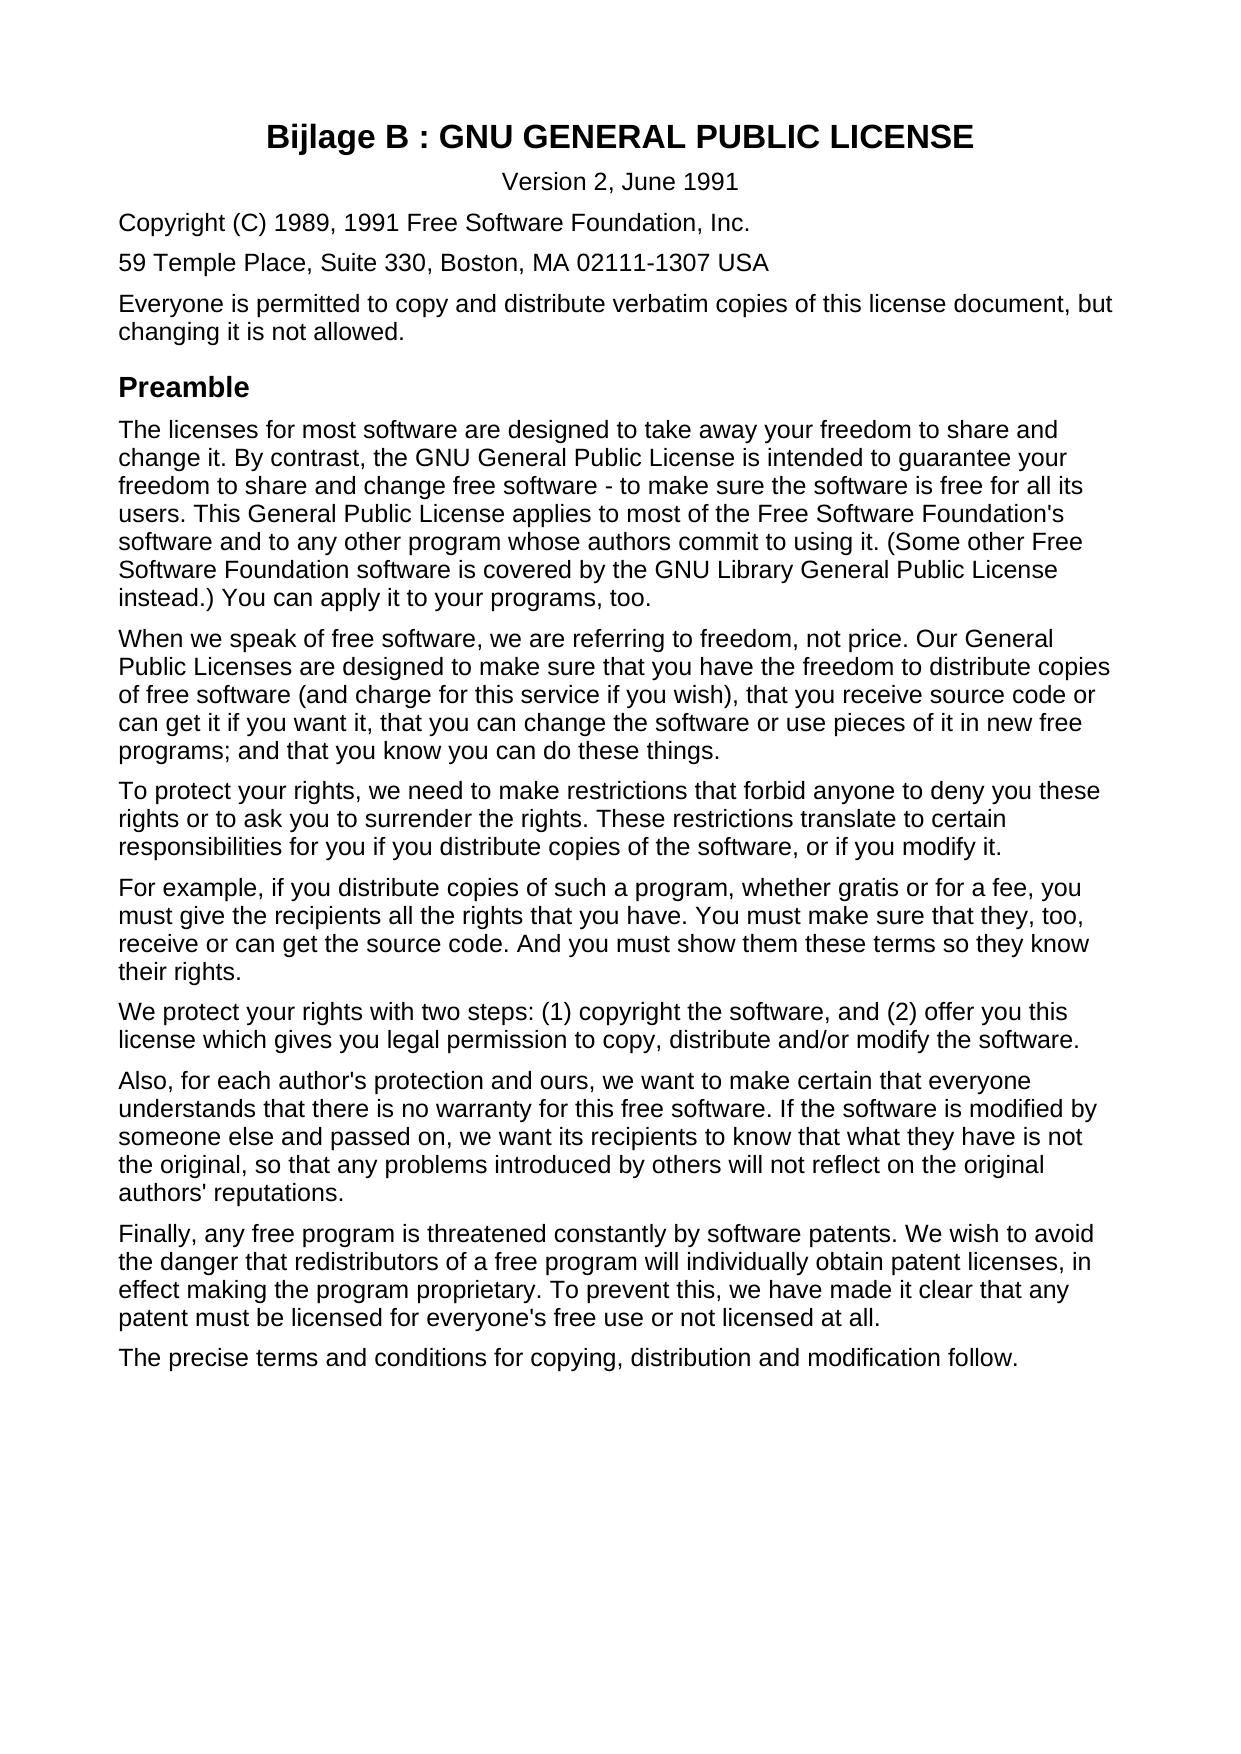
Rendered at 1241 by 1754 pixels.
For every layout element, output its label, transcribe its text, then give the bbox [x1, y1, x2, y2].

text When we speak of free software, we are referring to freedom, not price. Our General Public Licenses are designed to make sure that you have the freedom to distribute copies of free software (and charge for this service if you wish), that you receive source code or can get it if you want it, that you can change the software or use pieces of it in new free programs; and that you know you can do these things. [118, 624, 1122, 764]
text Everyone is permitted to copy and distribute verbatim copies of this license document, but changing it is not allowed. [118, 289, 1122, 346]
text 59 Temple Place, Suite 330, Boston, MA 02111-1307 USA [118, 249, 1122, 277]
text For example, if you distribute copies of such a program, whether gratis or for a fee, you must give the recipients all the rights that you have. You must make sure that they, too, receive or can get the source code. And you must show them these terms so they know their rights. [118, 873, 1122, 986]
subtitle Preamble [118, 371, 1122, 403]
text Version 2, June 1991 [118, 168, 1122, 196]
text We protect your rights with two steps: (1) copyright the software, and (2) offer you this license which gives you legal permission to copy, distribute and/or modify the software. [118, 998, 1122, 1054]
text Also, for each author's protection and ours, we want to make certain that everyone understands that there is no warranty for this free software. If the software is modified by someone else and passed on, we want its recipients to know that what they have is not the original, so that any problems introduced by others will not reflect on the original authors' reputations. [118, 1067, 1122, 1207]
text The licenses for most software are designed to take away your freedom to share and change it. By contrast, the GNU General Public License is intended to guarantee your freedom to share and change free software - to make sure the software is free for all its users. This General Public License applies to most of the Free Software Foundation's software and to any other program whose authors commit to using it. (Some other Free Software Foundation software is covered by the GNU Library General Public License instead.) You can apply it to your programs, too. [118, 416, 1122, 612]
text To protect your rights, we need to make restrictions that forbid anyone to deny you these rights or to ask you to surrender the rights. These restrictions translate to certain responsibilities for you if you distribute copies of the software, or if you modify it. [118, 777, 1122, 861]
text The precise terms and conditions for copying, distribution and modification follow. [118, 1344, 1122, 1372]
subtitle Bijlage B : GNU GENERAL PUBLIC LICENSE [118, 118, 1122, 155]
text Finally, any free program is threatened constantly by software patents. We wish to avoid the danger that redistributors of a free program will individually obtain patent licenses, in effect making the program proprietary. To prevent this, we have made it clear that any patent must be licensed for everyone's free use or not licensed at all. [118, 1219, 1122, 1331]
text Copyright (C) 1989, 1991 Free Software Foundation, Inc. [118, 208, 1122, 236]
